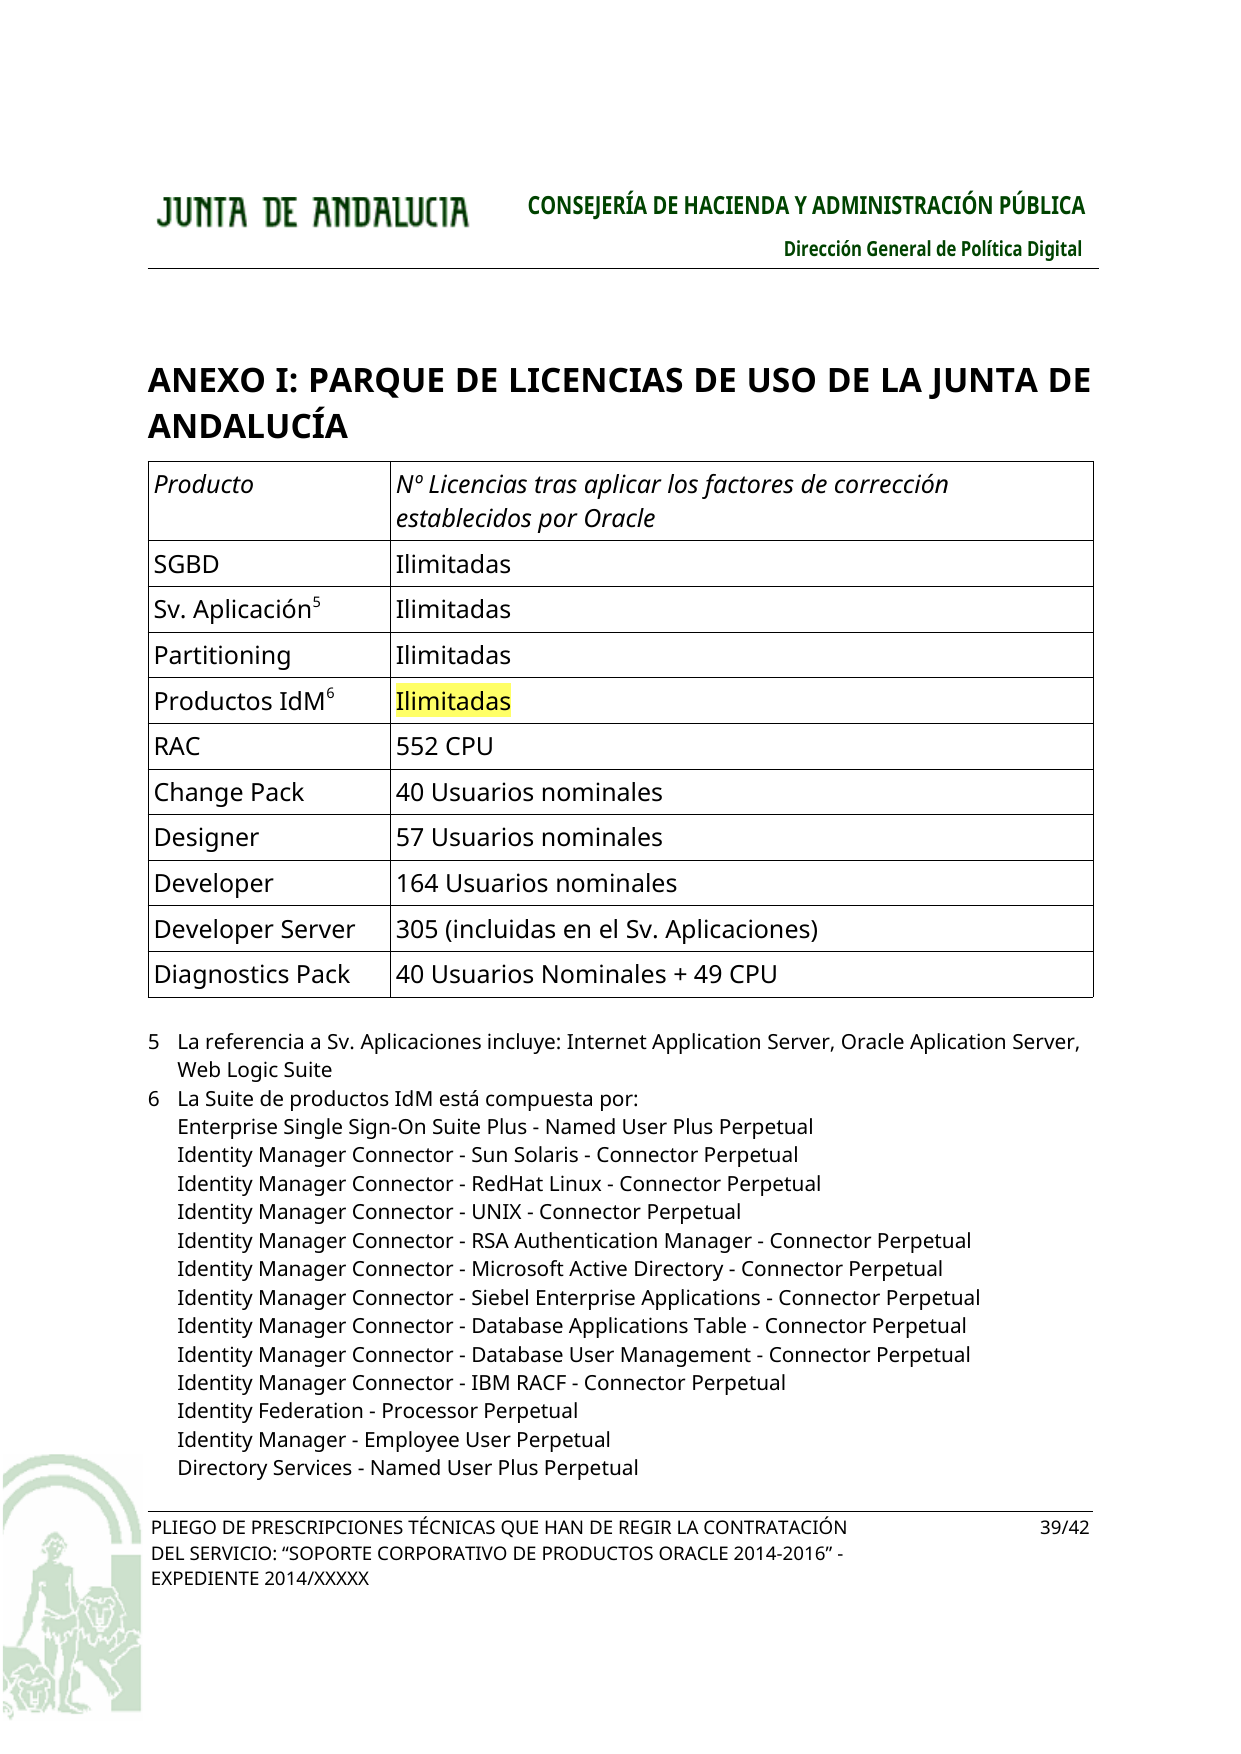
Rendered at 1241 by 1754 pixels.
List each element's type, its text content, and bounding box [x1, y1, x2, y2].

picture [2, 1454, 144, 1722]
table_cell Developer Server [149, 906, 390, 951]
table_cell 57 Usuarios nominales [391, 815, 1093, 860]
table_cell 40 Usuarios Nominales + 49 CPU [391, 952, 1093, 997]
table_cell SGBD [149, 541, 390, 586]
table_cell 164 Usuarios nominales [391, 861, 1093, 905]
table_cell Diagnostics Pack [149, 952, 390, 997]
table_cell Partitioning [149, 633, 390, 677]
table_cell Productos IdM [149, 678, 390, 723]
table_cell Ilimitadas [391, 678, 1093, 723]
table_cell Developer [149, 861, 390, 905]
picture [156, 197, 471, 229]
table_cell 305 (incluidas en el Sv. Aplicaciones) [391, 906, 1093, 951]
table_header Nº Licencias tras aplicar los factores de corrección establecidos por Oracle [391, 462, 1093, 540]
table_cell Ilimitadas [391, 587, 1093, 632]
table_cell 552 CPU [391, 724, 1093, 768]
table_cell Designer [149, 815, 390, 860]
table_cell 40 Usuarios nominales [391, 770, 1093, 814]
subtitle ANEXO I: PARQUE DE LICENCIAS DE USO DE LA JUNTA DE ANDALUCÍA [148, 357, 1093, 448]
table_cell Sv. Aplicación [149, 587, 390, 632]
table_cell RAC [149, 724, 390, 768]
table_cell Ilimitadas [391, 633, 1093, 677]
table_header Producto [149, 462, 390, 540]
table_cell Change Pack [149, 770, 390, 814]
table_cell Ilimitadas [391, 541, 1093, 586]
